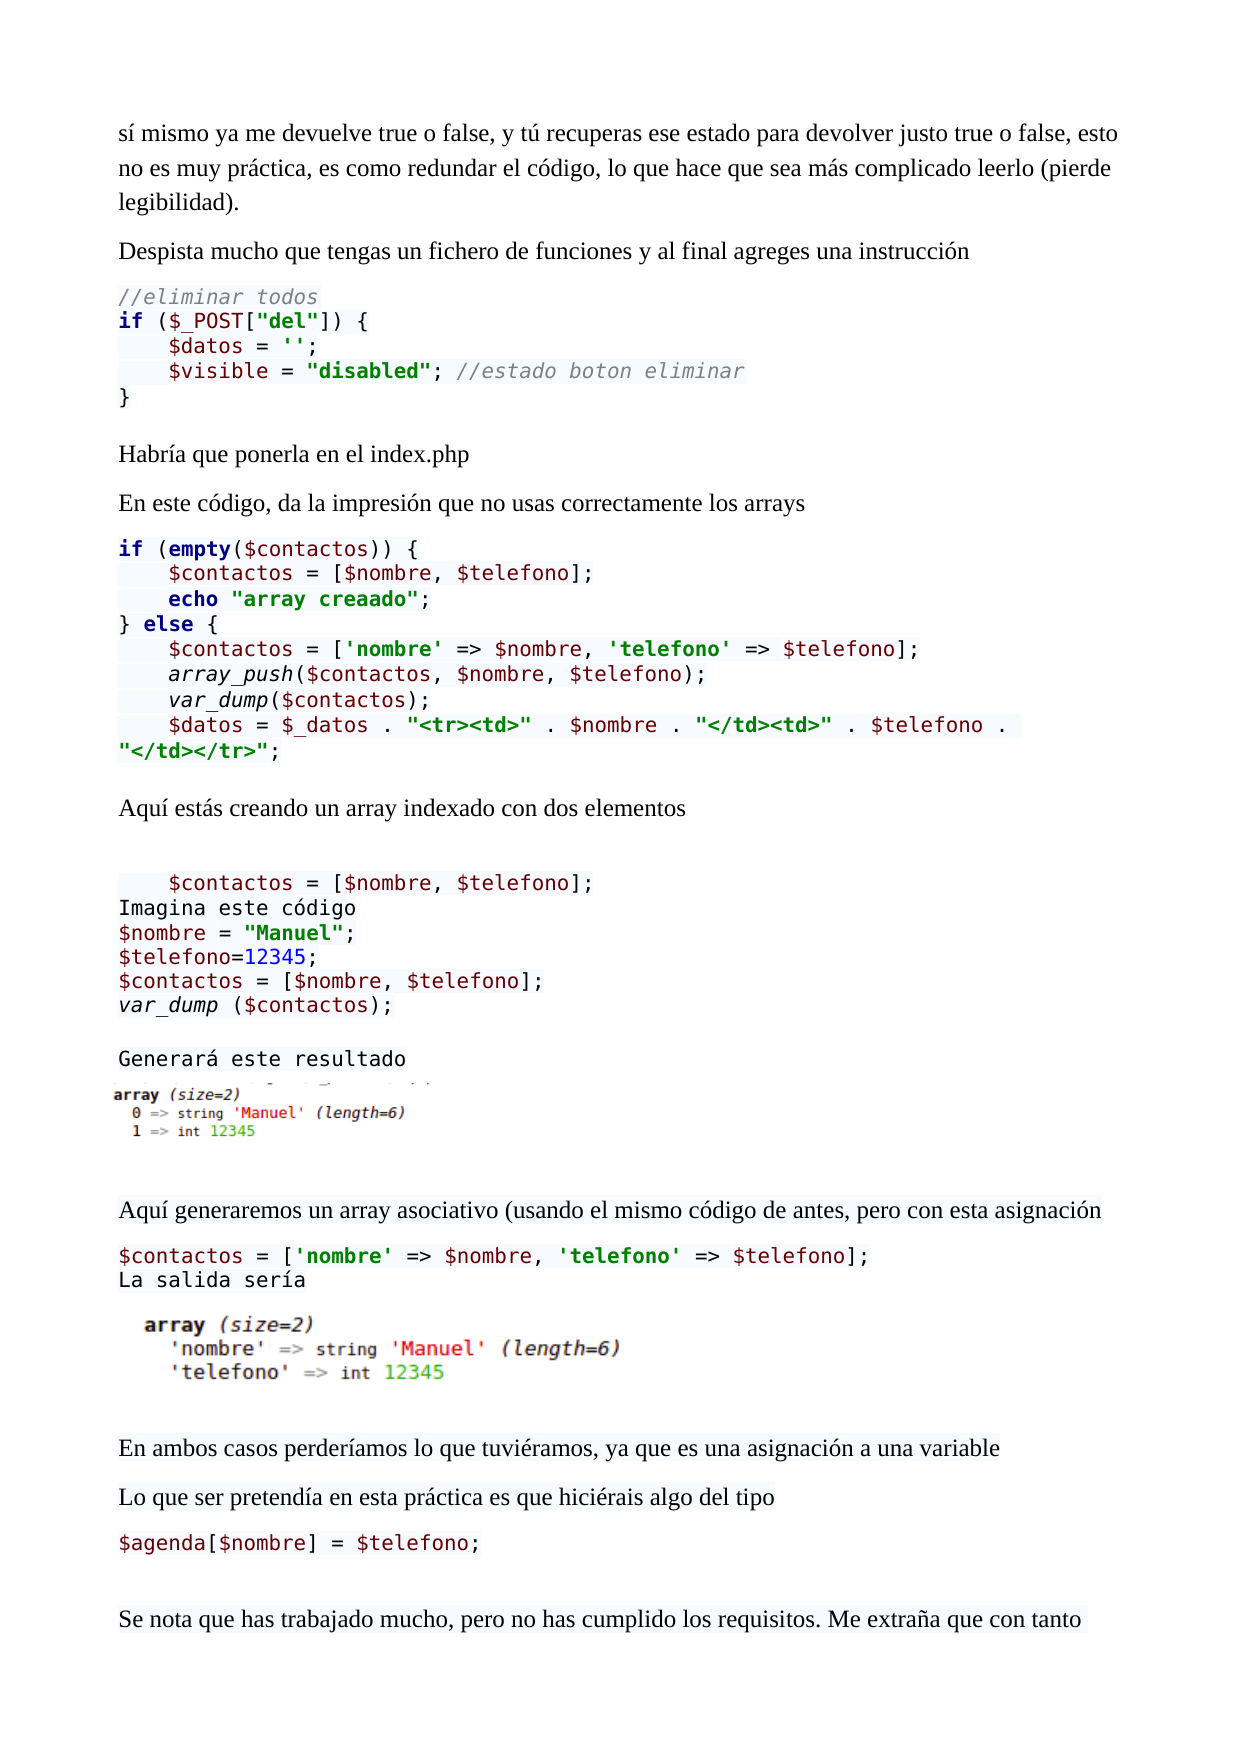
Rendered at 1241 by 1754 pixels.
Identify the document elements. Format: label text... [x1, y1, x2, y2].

text Aquí estás creando un array indexado con dos elementos [118, 793, 1122, 822]
text Lo que ser pretendía en esta práctica es que hiciérais algo del tipo [118, 1482, 1122, 1510]
text Generará este resultado [118, 1047, 1122, 1071]
text $contactos = [$nombre, $telefono]; [118, 561, 1122, 587]
text } [118, 385, 1122, 409]
text echo "array creaado"; [118, 587, 1122, 612]
text $contactos = ['nombre' => $nombre, 'telefono' => $telefono]; [118, 637, 1122, 662]
text $telefono=12345; [118, 945, 1122, 969]
text $contactos = ['nombre' => $nombre, 'telefono' => $telefono]; [118, 1244, 1122, 1268]
text La salida sería [118, 1268, 1122, 1293]
text $contactos = [$nombre, $telefono]; [118, 969, 1122, 993]
text $datos = $_datos . "<tr><td>" . $nombre . "</td><td>" . $telefono . "</td></tr>"; [118, 713, 1122, 763]
picture [110, 1083, 461, 1141]
text Aquí generaremos un array asociativo (usando el mismo código de antes, pero con esta asignación [118, 1195, 1122, 1224]
text } else { [118, 612, 1122, 637]
picture [135, 1313, 641, 1384]
text $nombre = "Manuel"; [118, 921, 1122, 945]
text Despista mucho que tengas un fichero de funciones y al final agreges una instrucción [118, 236, 1122, 265]
text array_push($contactos, $nombre, $telefono); [118, 662, 1122, 688]
text $agenda[$nombre] = $telefono; [118, 1531, 1122, 1555]
text var_dump($contactos); [118, 688, 1122, 713]
text sí mismo ya me devuelve true o false, y tú recuperas ese estado para devolver justo true o false, esto no es muy práctica, es como redundar el código, lo que hace que sea más complicado leerlo (pierde legibilidad). [118, 118, 1122, 216]
text Se nota que has trabajado mucho, pero no has cumplido los requisitos. Me extraña que con tanto [118, 1604, 1122, 1633]
text $contactos = [$nombre, $telefono]; [118, 871, 1122, 896]
text var_dump ($contactos); [118, 993, 1122, 1018]
text $visible = "disabled"; //estado boton eliminar [118, 359, 1122, 385]
text En ambos casos perderíamos lo que tuviéramos, ya que es una asignación a una variable [118, 1433, 1122, 1461]
text $datos = ''; [118, 334, 1122, 359]
text //eliminar todos [118, 285, 1122, 309]
text Imagina este código [118, 896, 1122, 921]
text if ($_POST["del"]) { [118, 309, 1122, 334]
text Habría que ponerla en el index.php [118, 439, 1122, 467]
text if (empty($contactos)) { [118, 537, 1122, 561]
text En este código, da la impresión que no usas correctamente los arrays [118, 488, 1122, 517]
